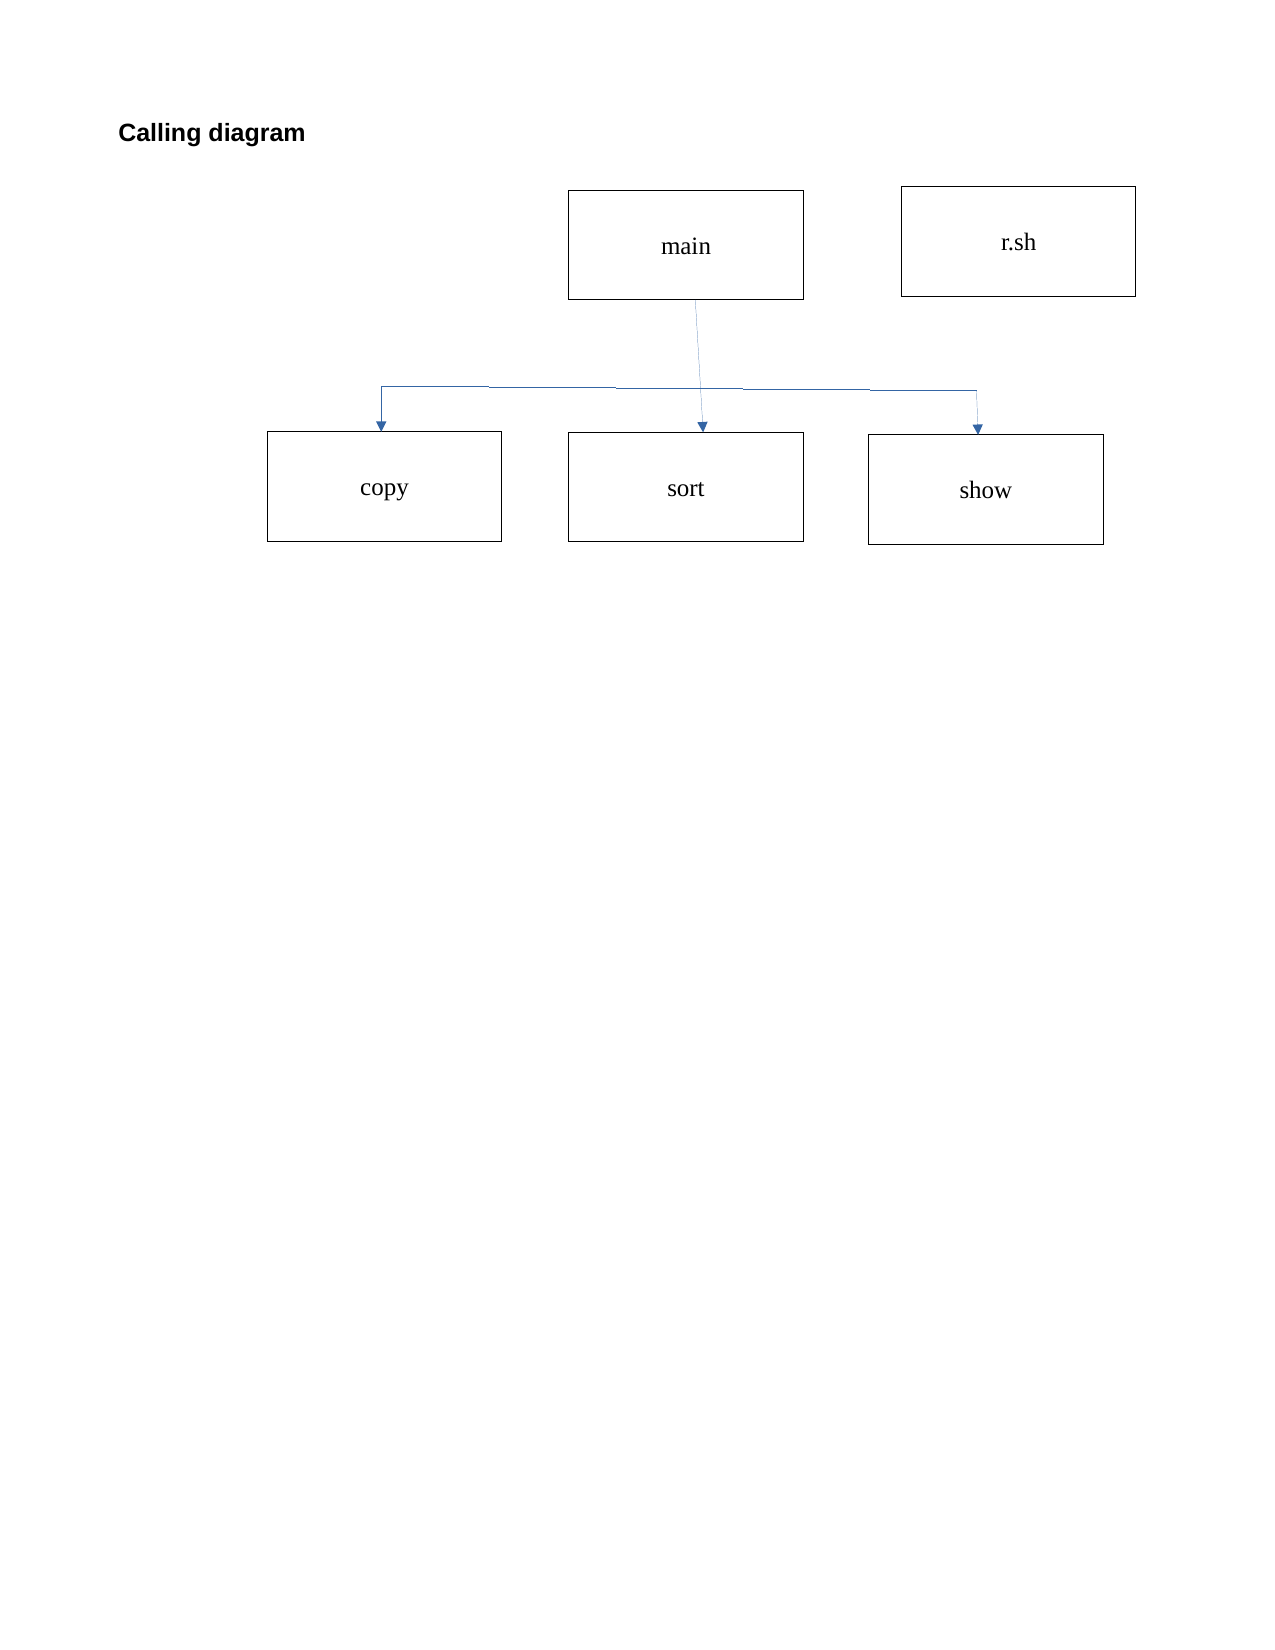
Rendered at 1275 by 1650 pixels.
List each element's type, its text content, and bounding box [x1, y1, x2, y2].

text Calling diagram [118, 118, 1157, 147]
